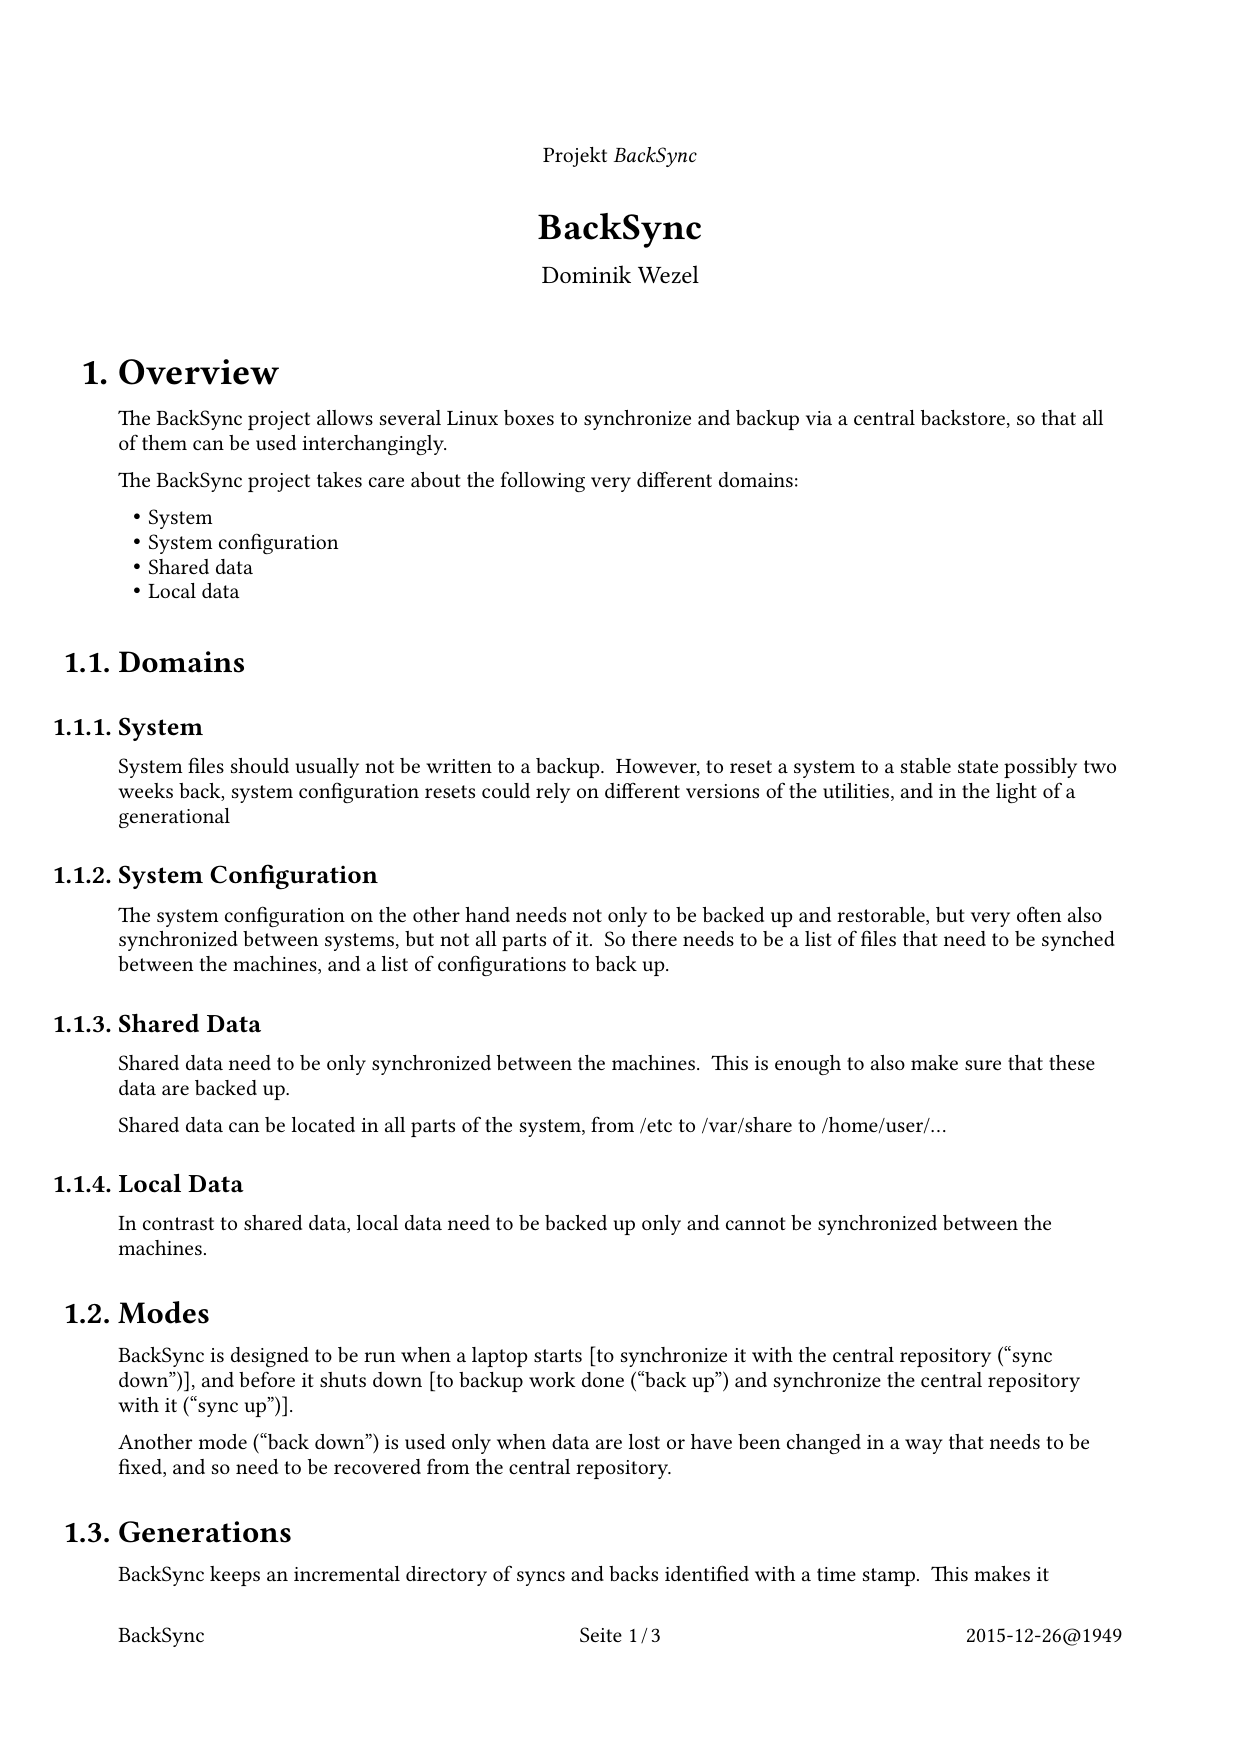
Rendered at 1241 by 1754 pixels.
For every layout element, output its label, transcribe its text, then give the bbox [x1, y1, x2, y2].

list System [133, 505, 1122, 529]
subtitle Domains [118, 645, 1122, 681]
subtitle Dominik Wezel [118, 261, 1122, 289]
text Shared data need to be only synchronized between the machines. This is enough to also make sure that these data are backed up. [118, 1051, 1122, 1100]
text The BackSync project takes care about the following very different domains: [118, 468, 1122, 493]
text The BackSync project allows several Linux boxes to synchronize and backup via a central backstore, so that all of them can be used interchangingly. [118, 406, 1122, 456]
text Another mode (“back down”) is used only when data are lost or have been changed in a way that needs to be fixed, and so need to be recovered from the central repository. [118, 1430, 1122, 1480]
text System files should usually not be written to a backup. However, to reset a system to a stable state possibly two weeks back, system configuration resets could rely on different versions of the utilities, and in the light of a generational [118, 754, 1122, 829]
list Shared data [133, 554, 1122, 579]
text BackSync is designed to be run when a laptop starts [to synchronize it with the central repository (“sync down”)], and before it shuts down [to backup work done (“back up”) and synchronize the central repository with it (“sync up”)]. [118, 1343, 1122, 1418]
subtitle Shared Data [118, 1009, 1122, 1038]
subtitle Local Data [118, 1169, 1122, 1199]
text In contrast to shared data, local data need to be backed up only and cannot be synchronized between the machines. [118, 1211, 1122, 1261]
subtitle Modes [118, 1295, 1122, 1331]
text The system configuration on the other hand needs not only to be backed up and restorable, but very often also synchronized between systems, but not all parts of it. So there needs to be a list of files that need to be synched between the machines, and a list of configurations to back up. [118, 902, 1122, 977]
list System configuration [133, 529, 1122, 554]
text BackSync keeps an incremental directory of syncs and backs identified with a time stamp. This makes it [118, 1562, 1122, 1587]
title BackSync [118, 206, 1122, 248]
list Local data [133, 579, 1122, 604]
subtitle Overview [118, 351, 1122, 394]
subtitle System Configuration [118, 860, 1122, 890]
text Shared data can be located in all parts of the system, from /etc to /var/share to /home/user/… [118, 1112, 1122, 1137]
text Projekt BackSync [118, 143, 1122, 168]
subtitle System [118, 712, 1122, 742]
subtitle Generations [118, 1514, 1122, 1550]
